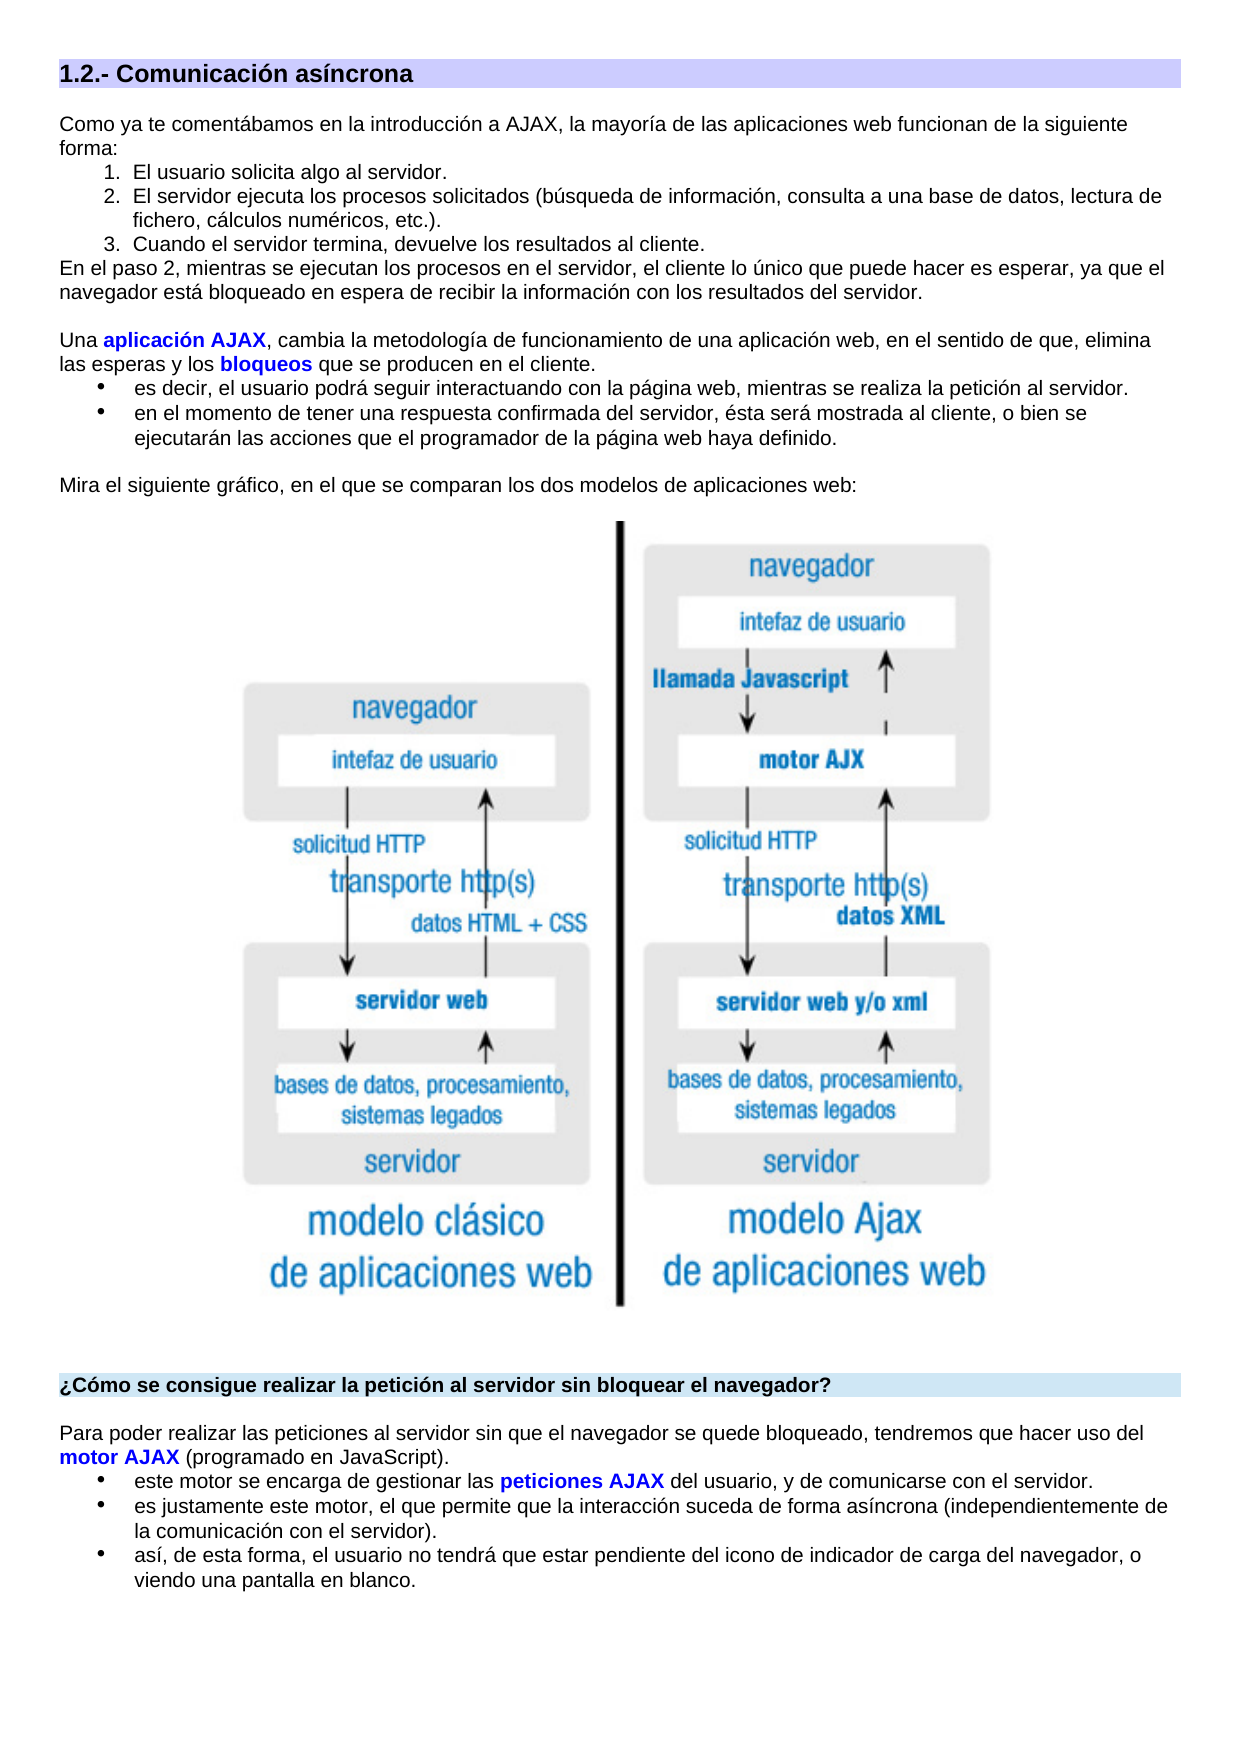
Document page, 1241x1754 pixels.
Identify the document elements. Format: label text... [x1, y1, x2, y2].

list Cuando el servidor termina, devuelve los resultados al cliente. [103, 232, 1181, 256]
text Como ya te comentábamos en la introducción a AJAX, la mayoría de las aplicaciones web funcionan de la siguiente forma: [59, 112, 1181, 160]
text En el paso 2, mientras se ejecutan los procesos en el servidor, el cliente lo único que puede hacer es esperar, ya que el navegador está bloqueado en espera de recibir la información con los resultados del servidor. [59, 256, 1181, 303]
list es decir, el usuario podrá seguir interactuando con la página web, mientras se realiza la petición al servidor. [97, 375, 1181, 400]
text Para poder realizar las peticiones al servidor sin que el navegador se quede bloqueado, tendremos que hacer uso del motor AJAX (programado en JavaScript). [59, 1421, 1181, 1469]
list en el momento de tener una respuesta confirmada del servidor, ésta será mostrada al cliente, o bien se ejecutarán las acciones que el programador de la página web haya definido. [97, 400, 1181, 449]
list así, de esta forma, el usuario no tendrá que estar pendiente del icono de indicador de carga del navegador, o viendo una pantalla en blanco. [97, 1543, 1181, 1592]
text Mira el siguiente gráfico, en el que se comparan los dos modelos de aplicaciones web: [59, 473, 1181, 497]
picture [232, 521, 1008, 1316]
list El usuario solicita algo al servidor. [103, 160, 1181, 184]
list es justamente este motor, el que permite que la interacción suceda de forma asíncrona (independientemente de la comunicación con el servidor). [97, 1494, 1181, 1543]
text Una aplicación AJAX, cambia la metodología de funcionamiento de una aplicación web, en el sentido de que, elimina las esperas y los bloqueos que se producen en el cliente. [59, 327, 1181, 375]
text ¿Cómo se consigue realizar la petición al servidor sin bloquear el navegador? [59, 1373, 1181, 1397]
subtitle 1.2.- Comunicación asíncrona [59, 59, 1181, 88]
list El servidor ejecuta los procesos solicitados (búsqueda de información, consulta a una base de datos, lectura de fichero, cálculos numéricos, etc.). [103, 184, 1181, 232]
list este motor se encarga de gestionar las peticiones AJAX del usuario, y de comunicarse con el servidor. [97, 1469, 1181, 1494]
